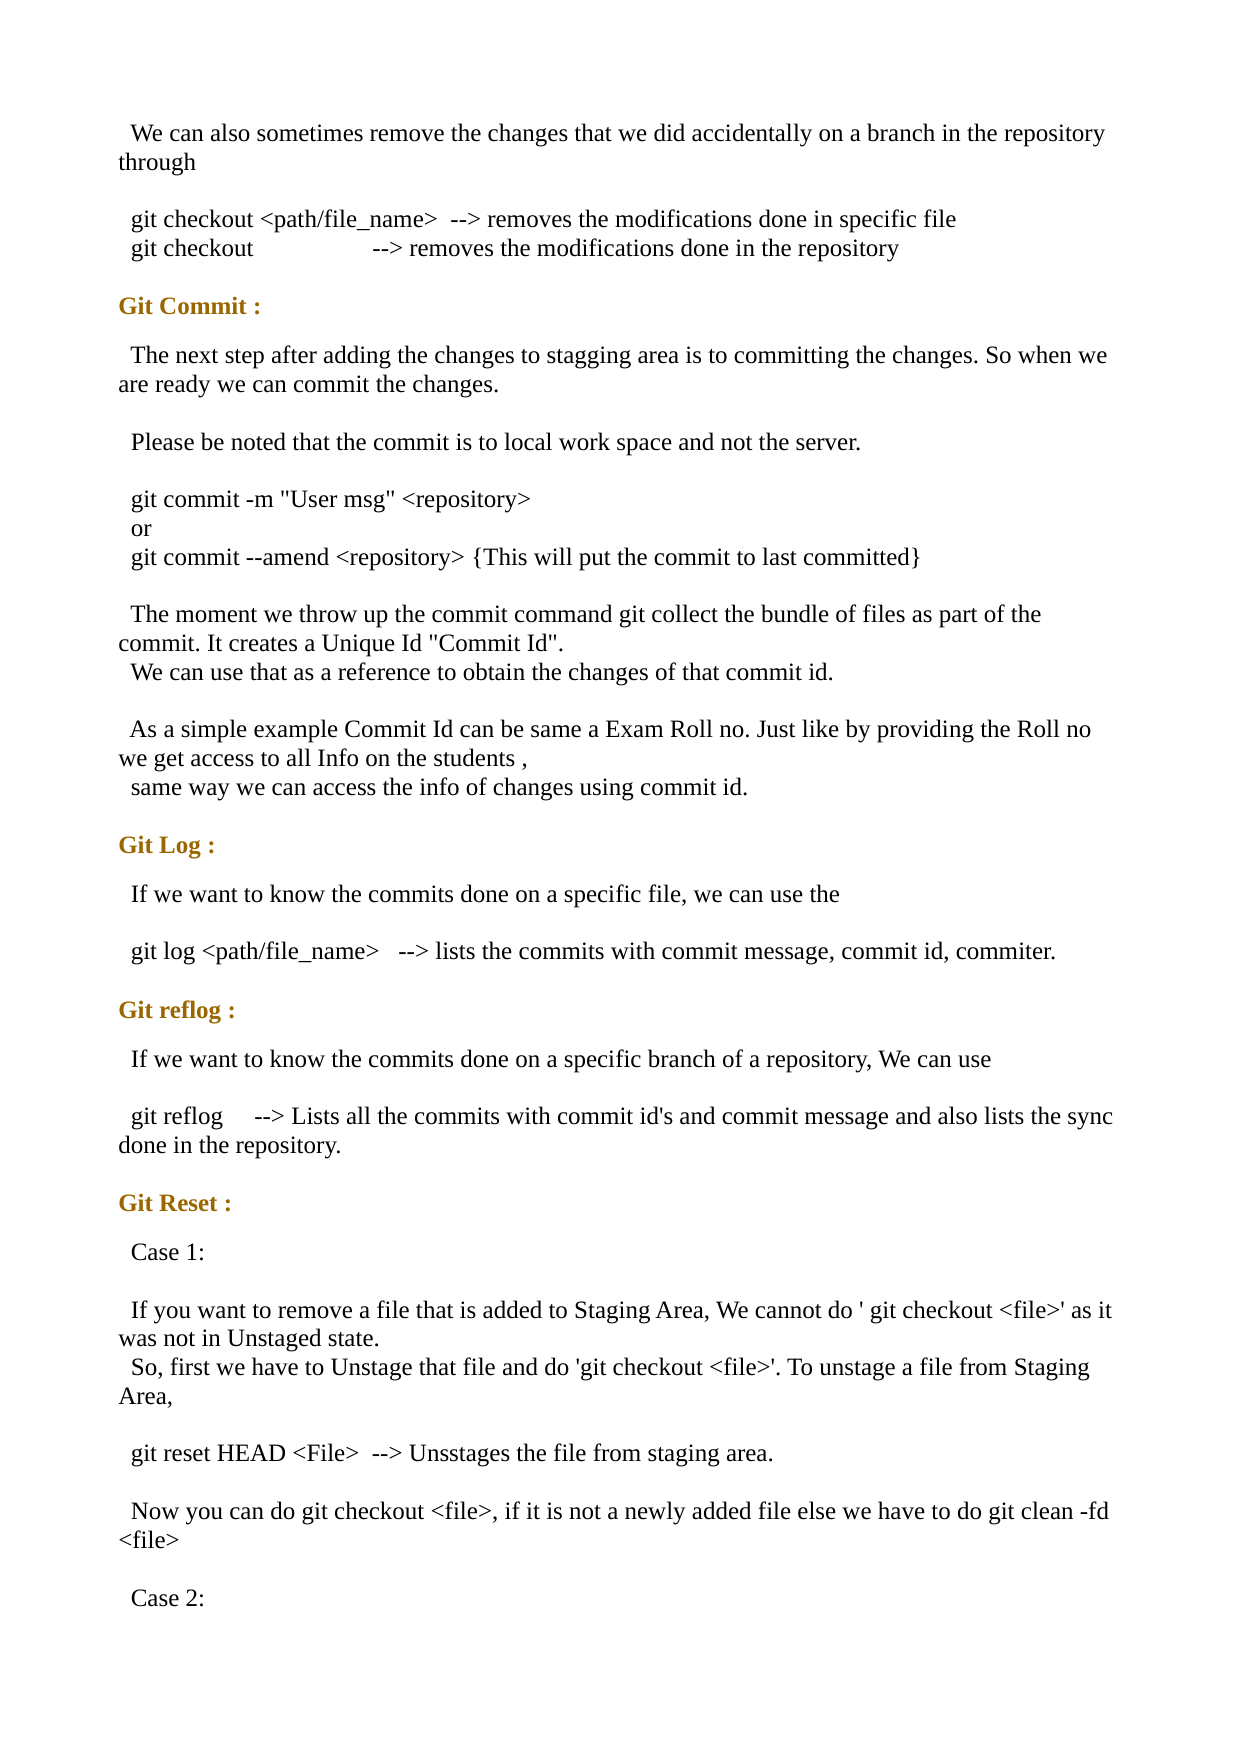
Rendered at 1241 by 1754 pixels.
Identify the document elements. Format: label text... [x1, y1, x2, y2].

text git commit -m "User msg" <repository> [118, 484, 1122, 513]
text git reflog --> Lists all the commits with commit id's and commit message and also lists the sync done in the repository. [118, 1101, 1122, 1159]
text or [118, 513, 1122, 542]
text The moment we throw up the commit command git collect the bundle of files as part of the commit. It creates a Unique Id "Commit Id". [118, 599, 1122, 657]
text So, first we have to Unstage that file and do 'git checkout <file>'. To unstage a file from Staging Area, [118, 1352, 1122, 1410]
text git commit --amend <repository> {This will put the commit to last committed} [118, 542, 1122, 570]
text Git Log : [118, 830, 1122, 859]
text If we want to know the commits done on a specific branch of a repository, We can use [118, 1044, 1122, 1072]
text git log <path/file_name> --> lists the commits with commit message, commit id, commiter. [118, 936, 1122, 965]
text The next step after adding the changes to stagging area is to committing the changes. So when we are ready we can commit the changes. [118, 340, 1122, 398]
text git reset HEAD <File> --> Unsstages the file from staging area. [118, 1438, 1122, 1467]
text If we want to know the commits done on a specific file, we can use the [118, 879, 1122, 908]
text Git Commit : [118, 291, 1122, 320]
text Git Reset : [118, 1188, 1122, 1217]
text git checkout --> removes the modifications done in the repository [118, 233, 1122, 262]
text git checkout <path/file_name> --> removes the modifications done in specific file [118, 204, 1122, 233]
text Please be noted that the commit is to local work space and not the server. [118, 427, 1122, 455]
text Case 2: [118, 1583, 1122, 1612]
text Now you can do git checkout <file>, if it is not a newly added file else we have to do git clean -fd <file> [118, 1496, 1122, 1553]
text We can use that as a reference to obtain the changes of that commit id. [118, 657, 1122, 685]
text If you want to remove a file that is added to Staging Area, We cannot do ' git checkout <file>' as it was not in Unstaged state. [118, 1295, 1122, 1352]
text Case 1: [118, 1237, 1122, 1266]
text Git reflog : [118, 995, 1122, 1023]
text same way we can access the info of changes using commit id. [118, 772, 1122, 800]
text We can also sometimes remove the changes that we did accidentally on a branch in the repository through [118, 118, 1122, 176]
text As a simple example Commit Id can be same a Exam Roll no. Just like by providing the Roll no we get access to all Info on the students , [118, 714, 1122, 772]
